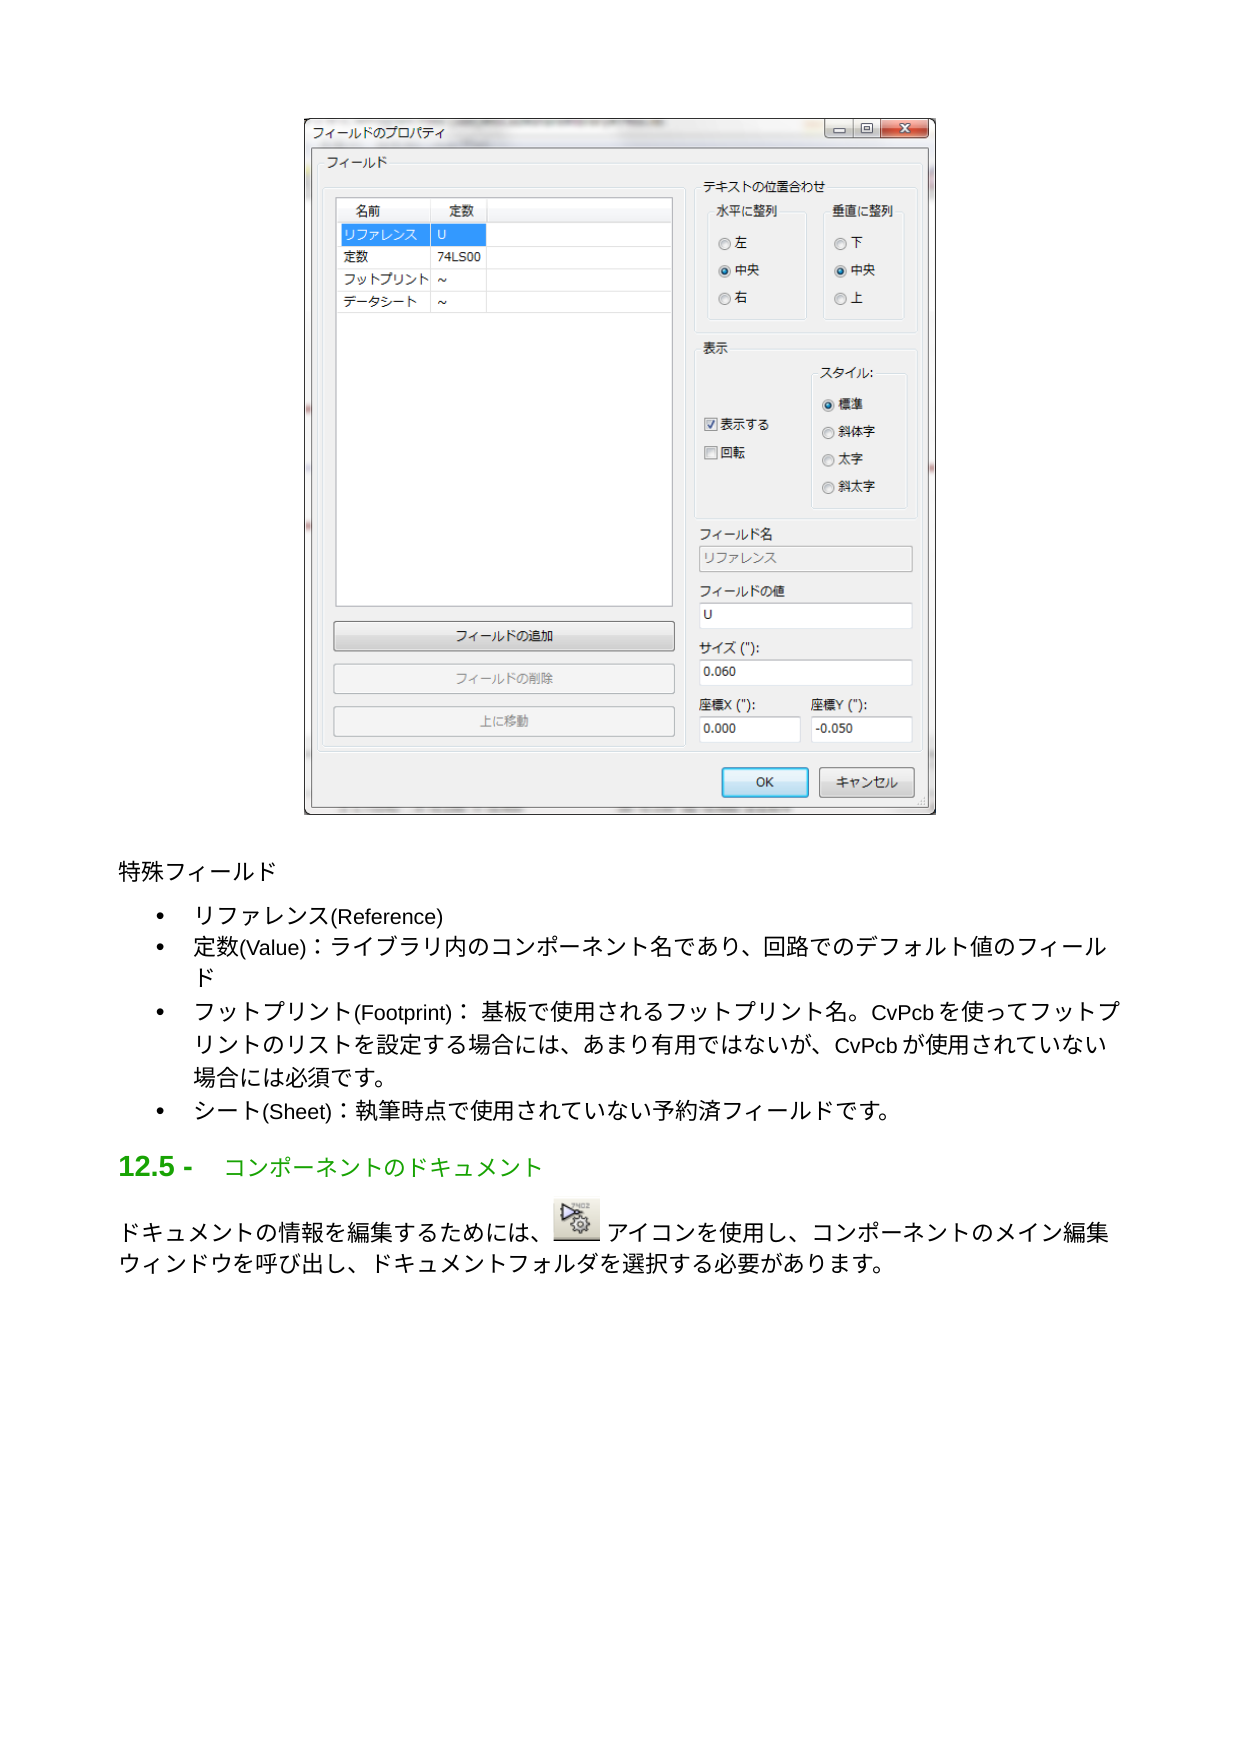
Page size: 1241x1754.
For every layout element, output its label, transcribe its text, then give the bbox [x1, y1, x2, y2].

text 特殊フィールド [118, 854, 1122, 887]
list フットプリント(Footprint)： 基板で使用されるフットプリント名。CvPcbを使ってフットプリントのリストを設定する場合には、あまり有用ではないが、CvPcbが使用されていない場合には必須です。 [156, 993, 1122, 1093]
picture [304, 118, 936, 815]
list シート(Sheet)：執筆時点で使用されていない予約済フィールドです。 [156, 1093, 1122, 1126]
list 定数(Value)：ライブラリ内のコンポーネント名であり、回路でのデフォルト値のフィールド [156, 931, 1122, 993]
picture [553, 1196, 600, 1241]
subtitle コンポーネントのドキュメント [118, 1149, 1122, 1183]
text ドキュメントの情報を編集するためには、 アイコンを使用し、コンポーネントのメイン編集ウィンドウを呼び出し、ドキュメントフォルダを選択する必要があります。 [118, 1196, 1122, 1279]
list リファレンス(Reference) [156, 899, 1122, 931]
